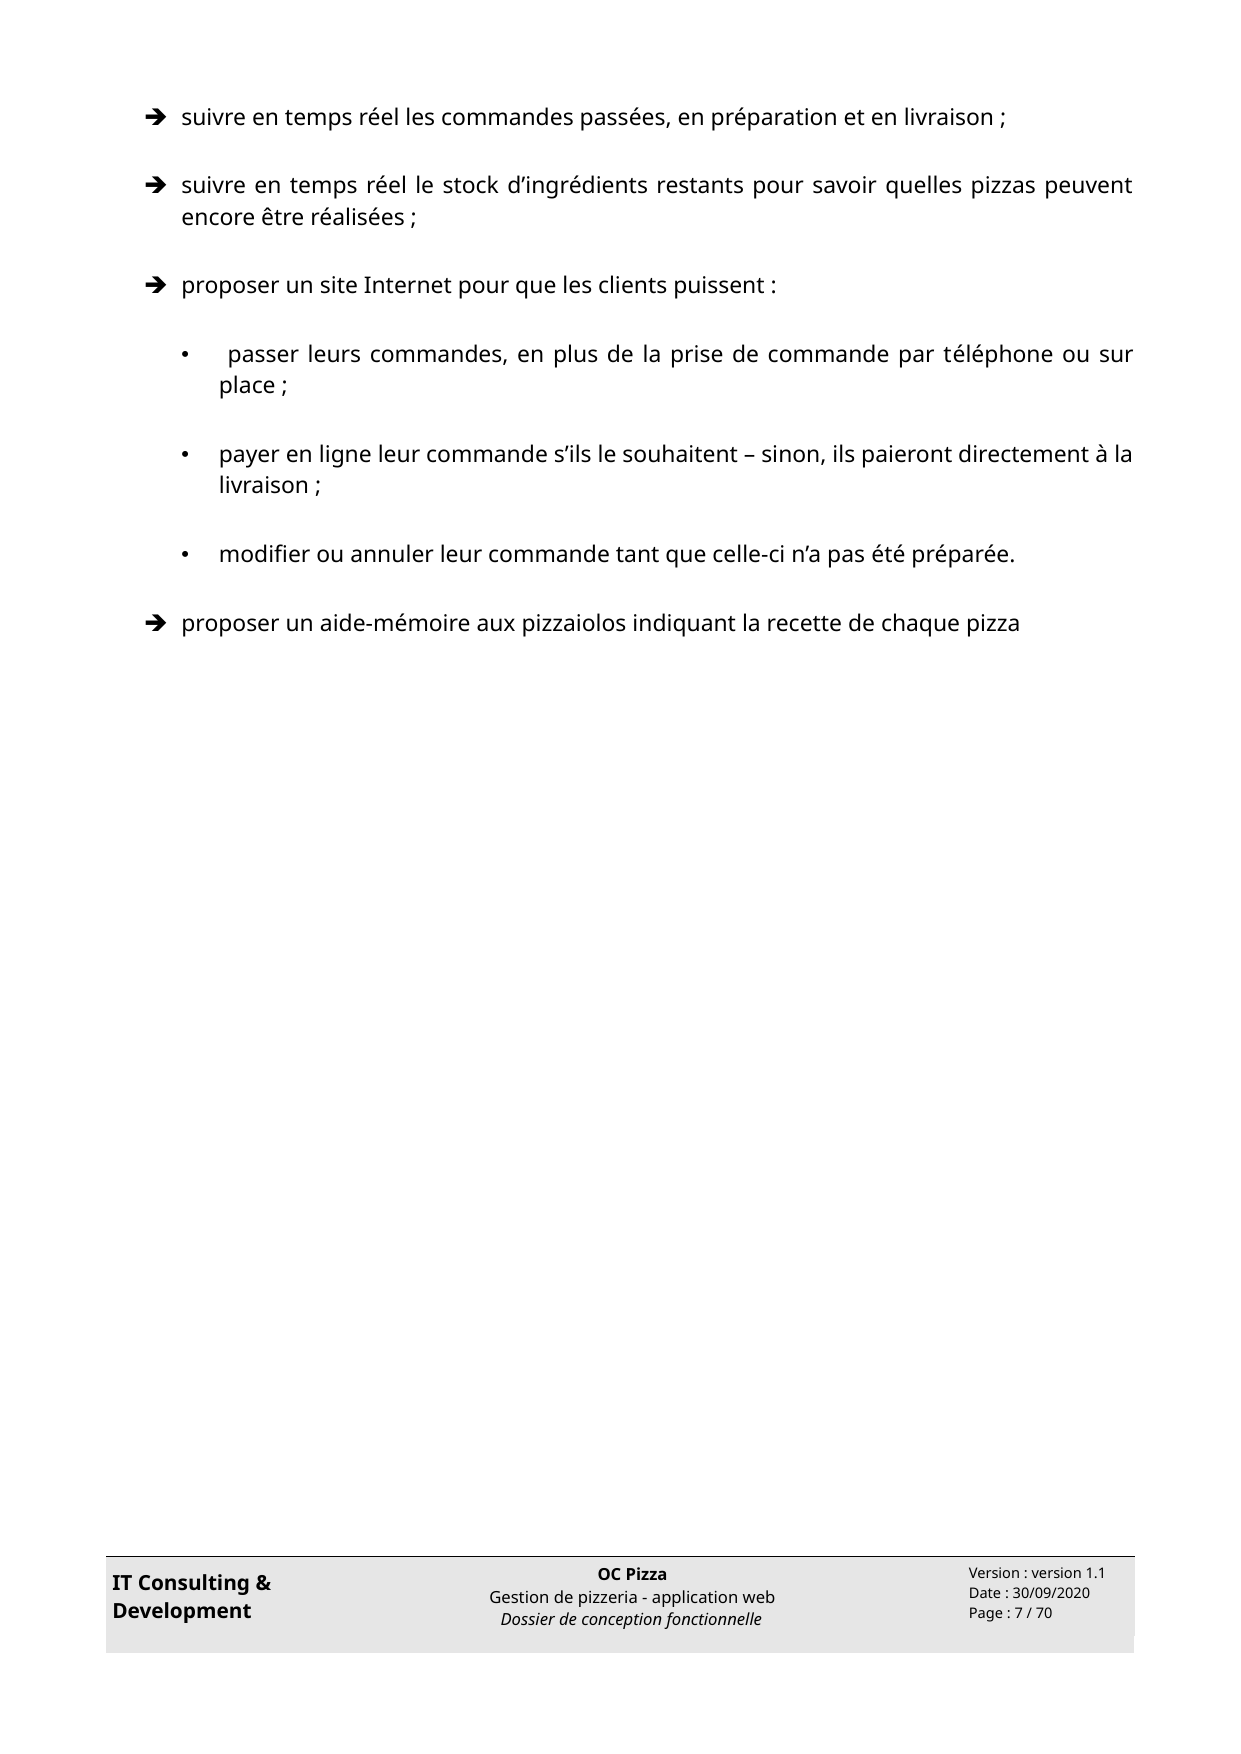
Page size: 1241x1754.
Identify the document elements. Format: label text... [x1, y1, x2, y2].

list modifier ou annuler leur commande tant que celle-ci n’a pas été préparée. [181, 538, 1134, 569]
list proposer un aide-mémoire aux pizzaiolos indiquant la recette de chaque pizza [144, 607, 1134, 638]
list passer leurs commandes, en plus de la prise de commande par téléphone ou sur place ; [181, 338, 1134, 400]
list proposer un site Internet pour que les clients puissent : [144, 269, 1134, 300]
list suivre en temps réel les commandes passées, en préparation et en livraison ; [144, 100, 1134, 132]
list payer en ligne leur commande s’ils le souhaitent – sinon, ils paieront directement à la livraison ; [181, 438, 1134, 500]
list suivre en temps réel le stock d’ingrédients restants pour savoir quelles pizzas peuvent encore être réalisées ; [144, 169, 1134, 232]
